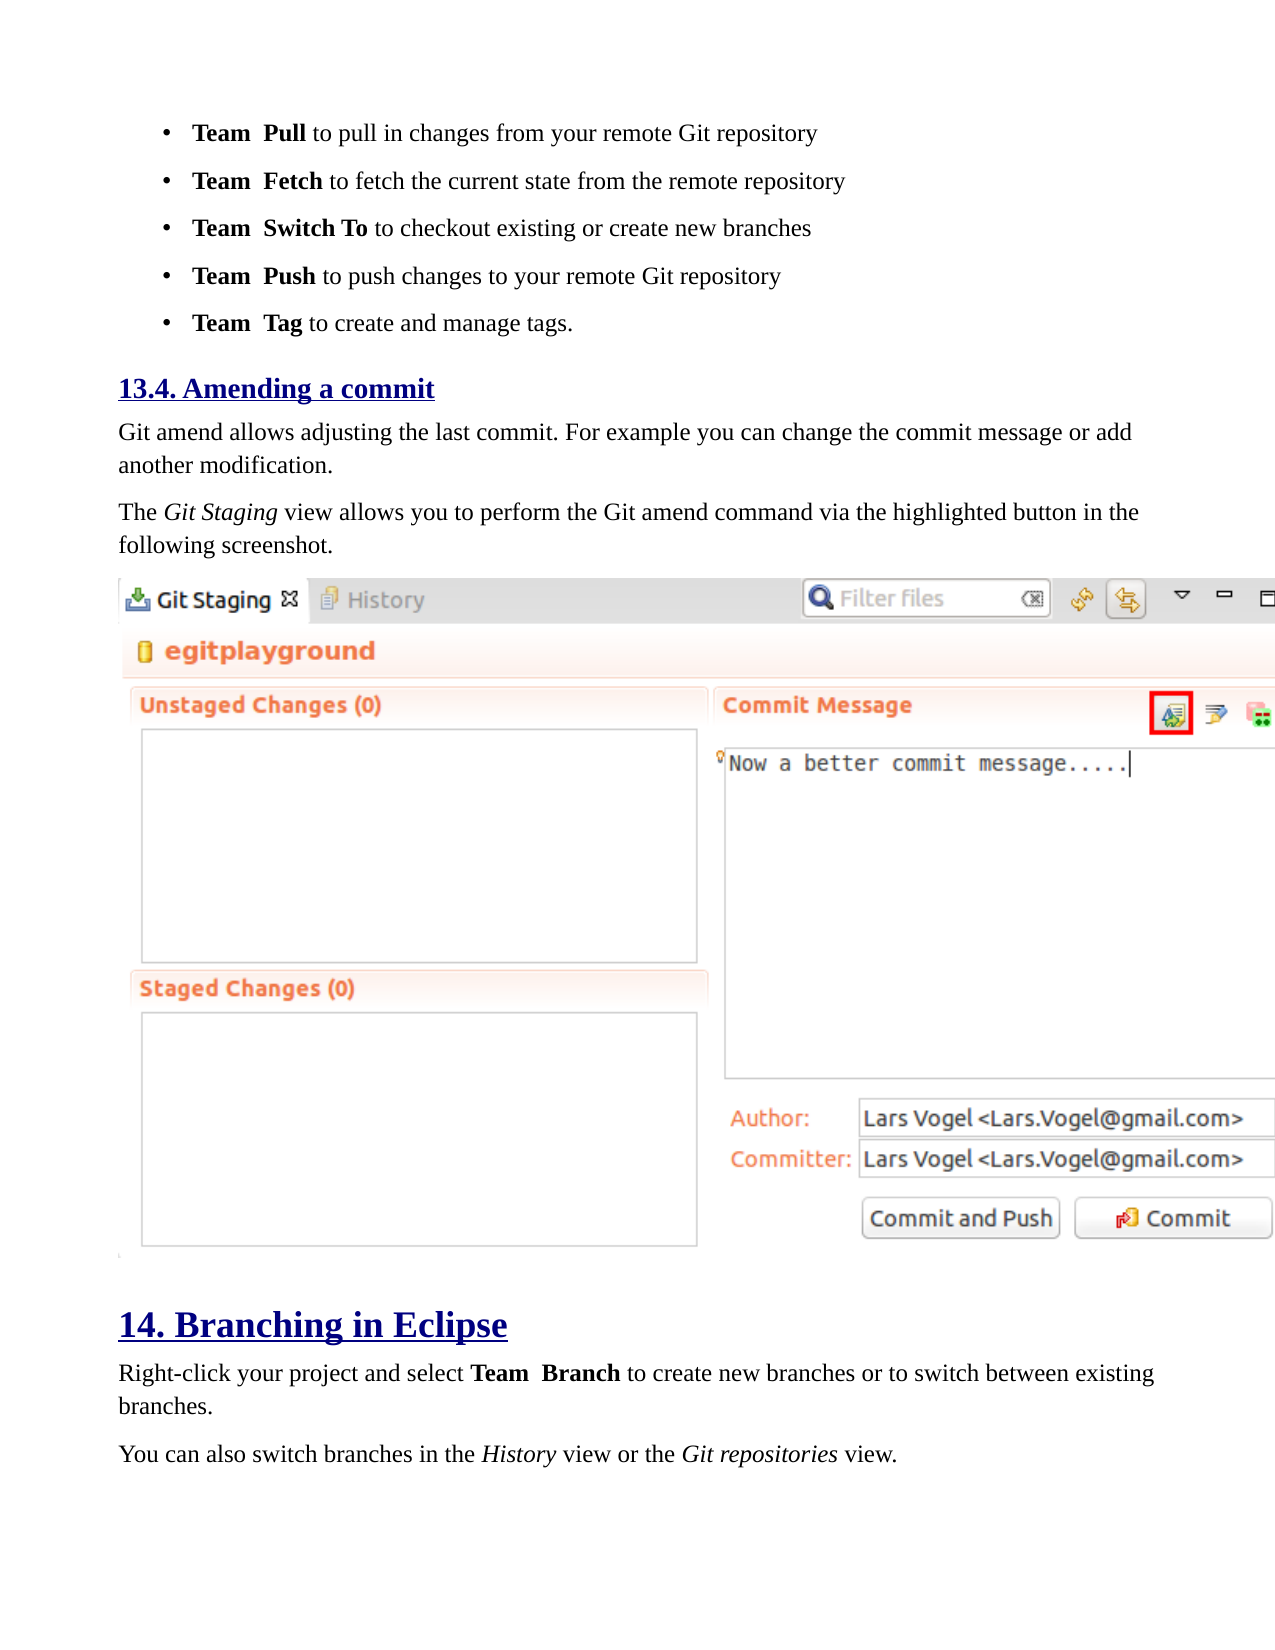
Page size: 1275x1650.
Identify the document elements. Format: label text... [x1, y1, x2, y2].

list Team Push to push changes to your remote Git repository [162, 261, 1157, 290]
text Git amend allows adjusting the last commit. For example you can change the commit message or add another modification. [118, 417, 1157, 478]
list Team Pull to pull in changes from your remote Git repository [162, 118, 1157, 147]
text The Git Staging view allows you to perform the Git amend command via the highlighted button in the following screenshot. [118, 497, 1157, 559]
list Team Tag to create and manage tags. [162, 308, 1157, 337]
picture [118, 578, 1275, 1258]
list Team Switch To to checkout existing or create new branches [162, 213, 1157, 242]
list Team Fetch to fetch the current state from the remote repository [162, 166, 1157, 194]
text Right-click your project and select Team Branch to create new branches or to switch between existing branches. [118, 1358, 1157, 1420]
subtitle 13.4. Amending a commit [118, 371, 1157, 404]
text You can also switch branches in the History view or the Git repositories view. [118, 1439, 1157, 1468]
subtitle 14. Branching in Eclipse [118, 1303, 1157, 1346]
